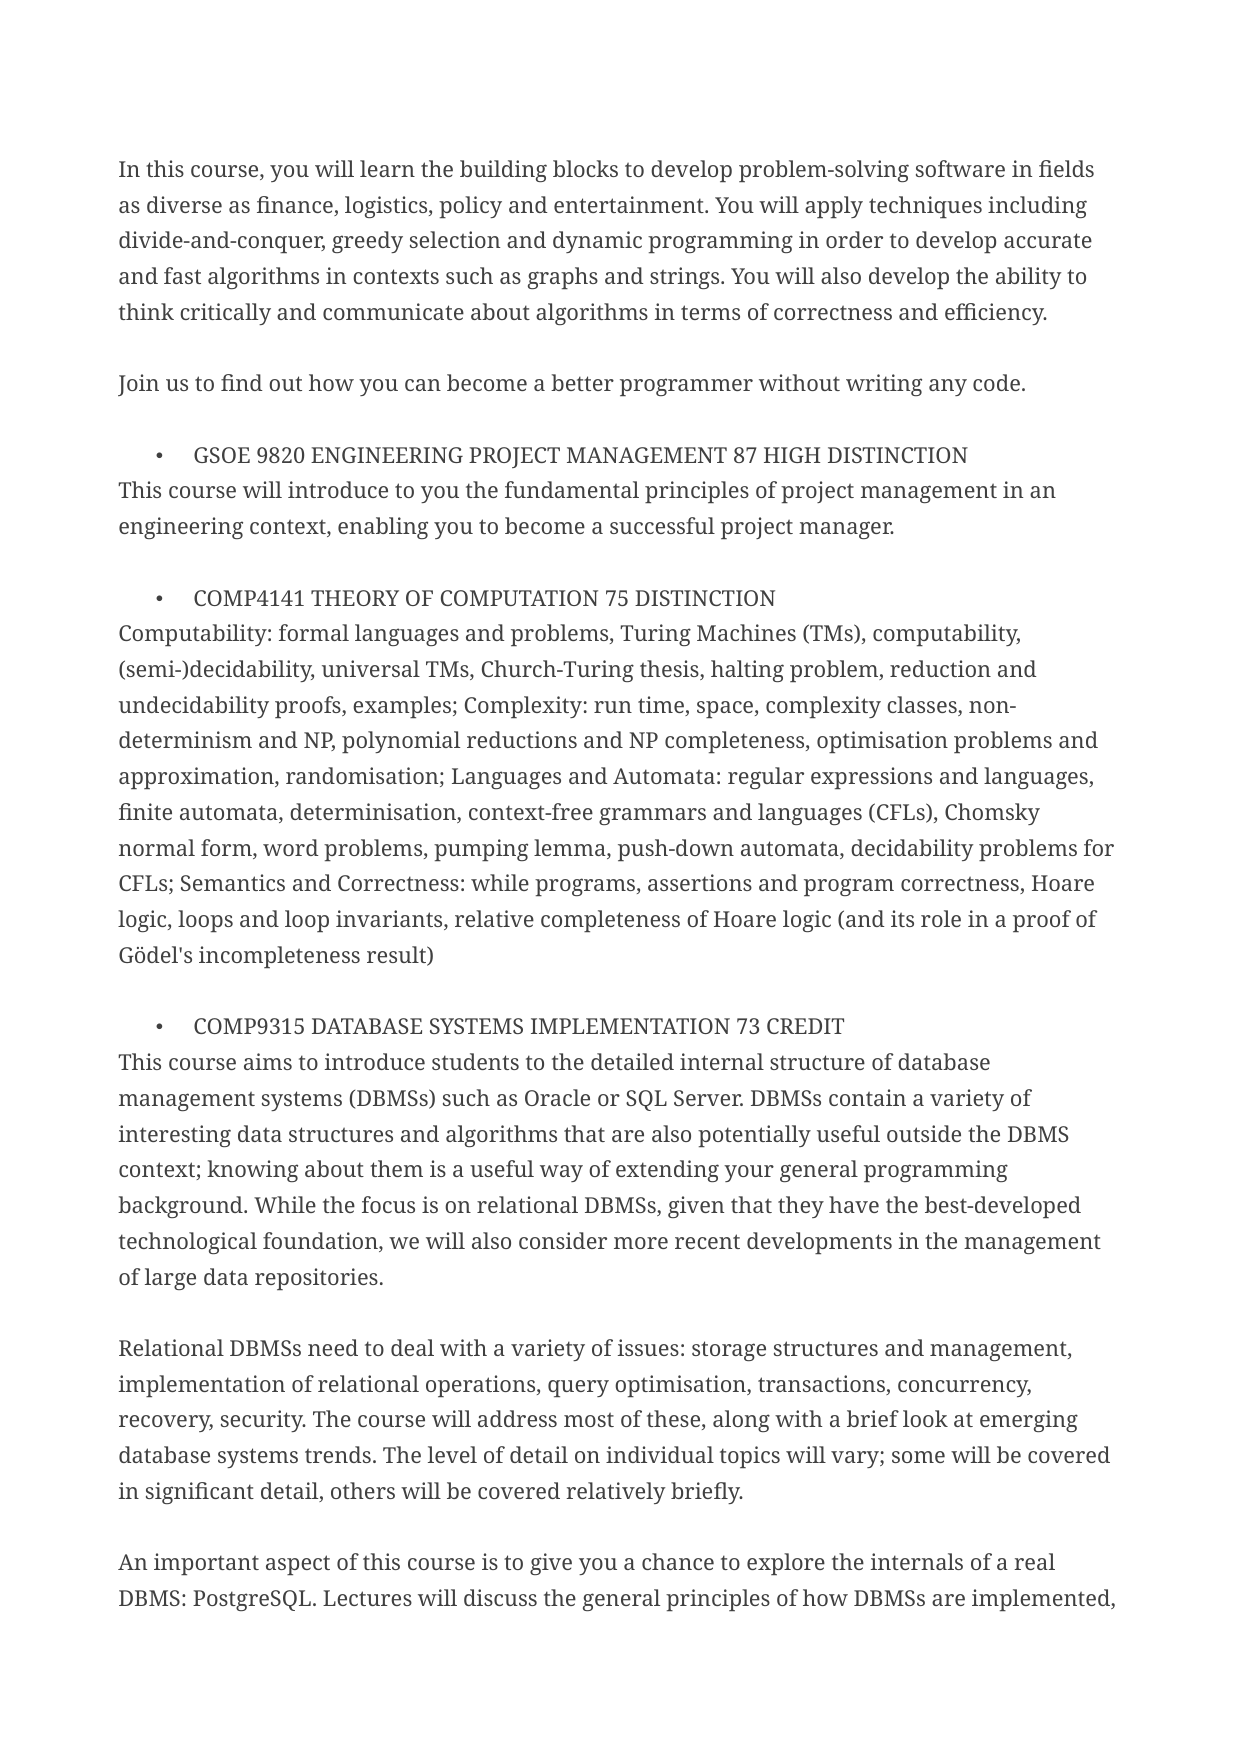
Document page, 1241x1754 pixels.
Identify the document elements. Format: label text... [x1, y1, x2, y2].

text This course will introduce to you the fundamental principles of project management in an engineering context, enabling you to become a successful project manager. [118, 475, 1122, 541]
text Computability: formal languages and problems, Turing Machines (TMs), computability, (semi-)decidability, universal TMs, Church-Turing thesis, halting problem, reduction and undecidability proofs, examples; Complexity: run time, space, complexity classes, non-determinism and NP, polynomial reductions and NP completeness, optimisation problems and approximation, randomisation; Languages and Automata: regular expressions and languages, finite automata, determinisation, context-free grammars and languages (CFLs), Chomsky normal form, word problems, pumping lemma, push-down automata, decidability problems for CFLs; Semantics and Correctness: while programs, assertions and program correctness, Hoare logic, loops and loop invariants, relative completeness of Hoare logic (and its role in a proof of Gödel's incompleteness result) [118, 618, 1122, 970]
text In this course, you will learn the building blocks to develop problem-solving software in fields as diverse as finance, logistics, policy and entertainment. You will apply techniques including divide-and-conquer, greedy selection and dynamic programming in order to develop accurate and fast algorithms in contexts such as graphs and strings. You will also develop the ability to think critically and communicate about algorithms in terms of correctness and efficiency. [118, 154, 1122, 327]
text Relational DBMSs need to deal with a variety of issues: storage structures and management, implementation of relational operations, query optimisation, transactions, concurrency, recovery, security. The course will address most of these, along with a brief look at emerging database systems trends. The level of detail on individual topics will vary; some will be covered in significant detail, others will be covered relatively briefly. [118, 1333, 1122, 1506]
text An important aspect of this course is to give you a chance to explore the internals of a real DBMS: PostgreSQL. Lectures will discuss the general principles of how DBMSs are implemented, [118, 1547, 1122, 1613]
list COMP4141 THEORY OF COMPUTATION 75 DISTINCTION [156, 583, 1122, 612]
text Join us to find out how you can become a better programmer without writing any code. [118, 368, 1122, 398]
list COMP9315 DATABASE SYSTEMS IMPLEMENTATION 73 CREDIT [156, 1011, 1122, 1041]
text This course aims to introduce students to the detailed internal structure of database management systems (DBMSs) such as Oracle or SQL Server. DBMSs contain a variety of interesting data structures and algorithms that are also potentially useful outside the DBMS context; knowing about them is a useful way of extending your general programming background. While the focus is on relational DBMSs, given that they have the best-developed technological foundation, we will also consider more recent developments in the management of large data repositories. [118, 1047, 1122, 1291]
list GSOE 9820 ENGINEERING PROJECT MANAGEMENT 87 HIGH DISTINCTION [156, 440, 1122, 469]
